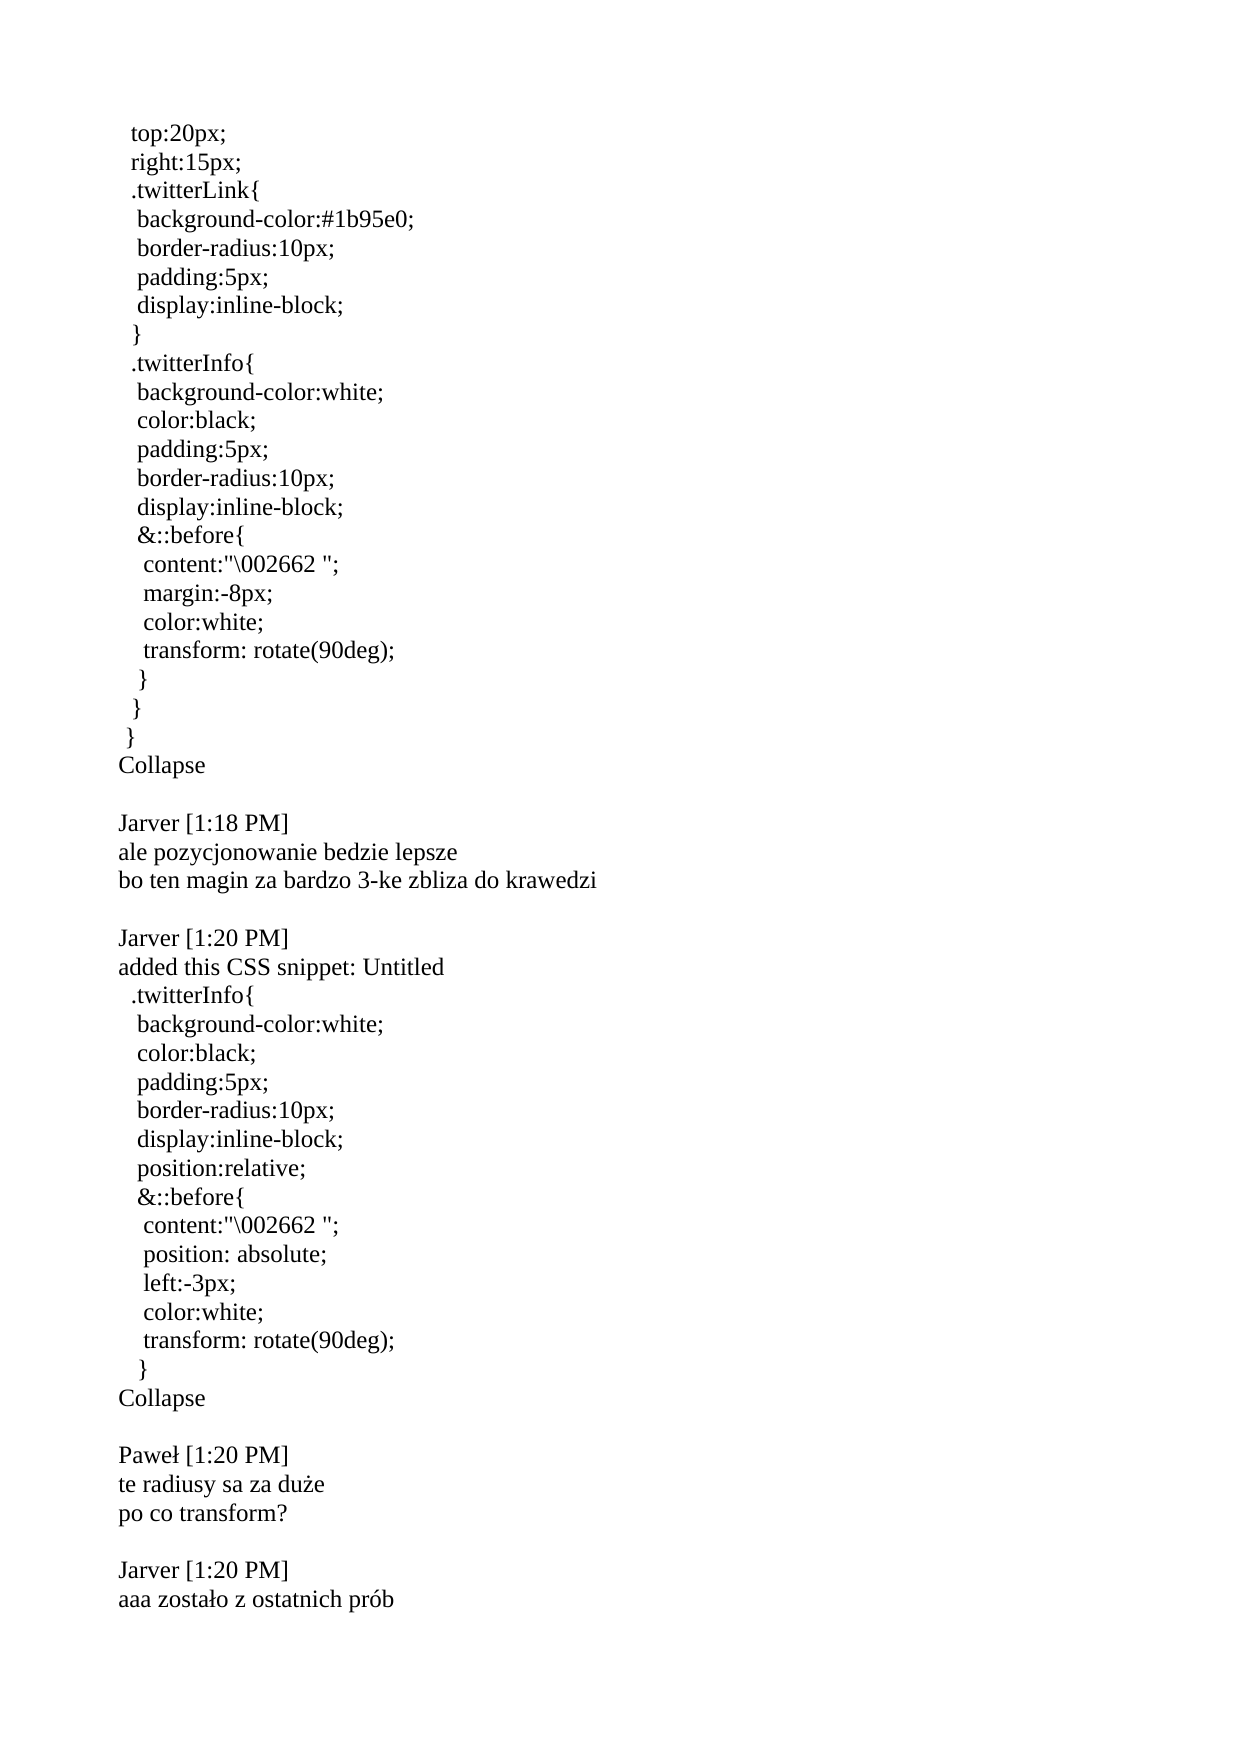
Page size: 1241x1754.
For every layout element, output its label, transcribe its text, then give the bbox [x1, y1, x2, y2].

text top:20px; right:15px; .twitterLink{ background-color:#1b95e0; border-radius:10px; padding:5px; display:inline-block; } .twitterInfo{ background-color:white; color:black; padding:5px; border-radius:10px; display:inline-block; &::before{ content:"\002662 "; margin:-8px; color:white; transform: rotate(90deg); } } } Collapse Jarver [1:18 PM] ale pozycjonowanie bedzie lepsze bo ten magin za bardzo 3-ke zbliza do krawedzi Jarver [1:20 PM] added this CSS snippet: Untitled .twitterInfo{ background-color:white; color:black; padding:5px; border-radius:10px; display:inline-block; position:relative; &::before{ content:"\002662 "; position: absolute; left:-3px; color:white; transform: rotate(90deg); } Collapse Paweł [1:20 PM] te radiusy sa za duże po co transform? Jarver [1:20 PM] aaa zostało z ostatnich prób [118, 118, 1122, 1613]
